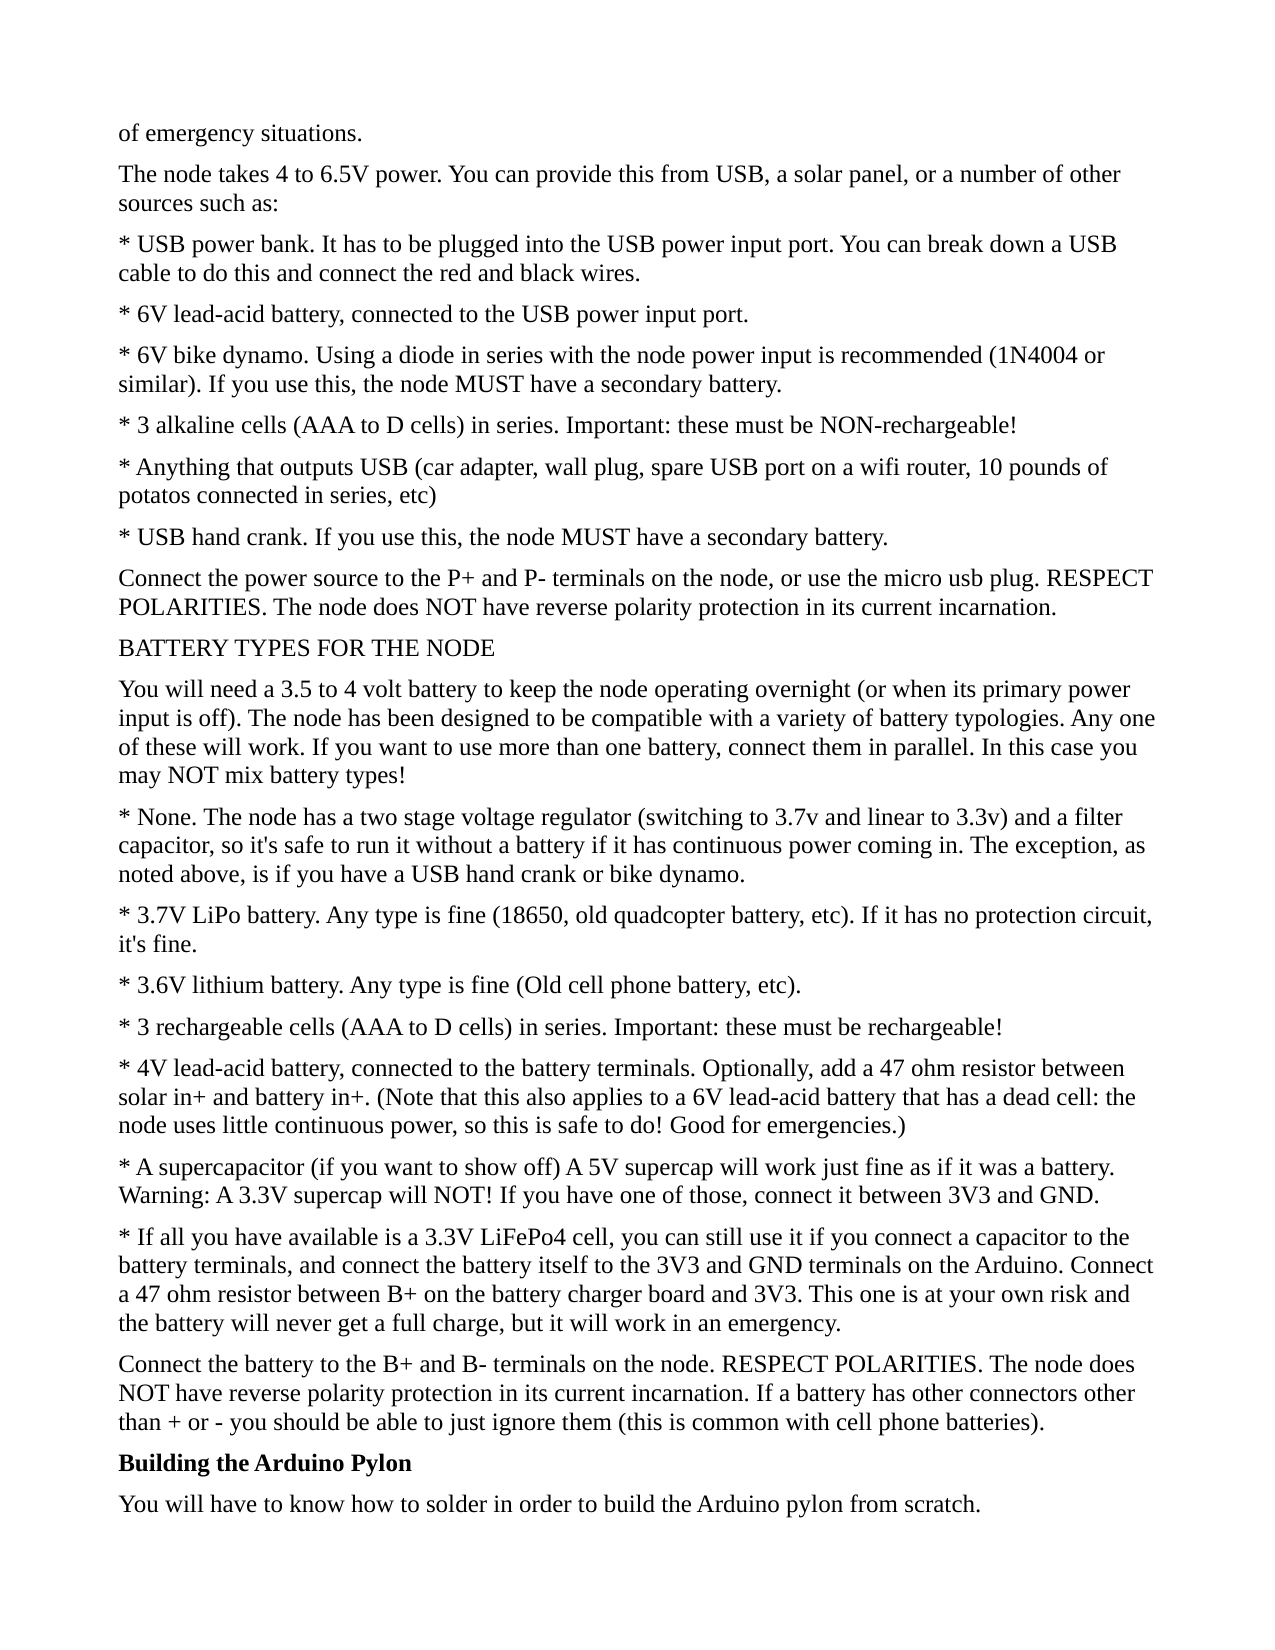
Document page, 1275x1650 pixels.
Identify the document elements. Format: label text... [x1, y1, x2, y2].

text Connect the battery to the B+ and B- terminals on the node. RESPECT POLARITIES. The node does NOT have reverse polarity protection in its current incarnation. If a battery has other connectors other than + or - you should be able to just ignore them (this is common with cell phone batteries). [118, 1349, 1157, 1436]
text * 3 rechargeable cells (AAA to D cells) in series. Important: these must be rechargeable! [118, 1012, 1157, 1041]
text * Anything that outputs USB (car adapter, wall plug, spare USB port on a wifi router, 10 pounds of potatos connected in series, etc) [118, 452, 1157, 509]
text * If all you have available is a 3.3V LiFePo4 cell, you can still use it if you connect a capacitor to the battery terminals, and connect the battery itself to the 3V3 and GND terminals on the Arduino. Connect a 47 ohm resistor between B+ on the battery charger board and 3V3. This one is at your own risk and the battery will never get a full charge, but it will work in an emergency. [118, 1222, 1157, 1337]
text * 3 alkaline cells (AAA to D cells) in series. Important: these must be NON-rechargeable! [118, 411, 1157, 439]
text * USB hand crank. If you use this, the node MUST have a secondary battery. [118, 522, 1157, 551]
text You will need a 3.5 to 4 volt battery to keep the node operating overnight (or when its primary power input is off). The node has been designed to be compatible with a variety of battery typologies. Any one of these will work. If you want to use more than one battery, connect them in parallel. In this case you may NOT mix battery types! [118, 674, 1157, 789]
text * 4V lead-acid battery, connected to the battery terminals. Optionally, add a 47 ohm resistor between solar in+ and battery in+. (Note that this also applies to a 6V lead-acid battery that has a dead cell: the node uses little continuous power, so this is safe to do! Good for emergencies.) [118, 1053, 1157, 1139]
text * A supercapacitor (if you want to show off) A 5V supercap will work just fine as if it was a battery. Warning: A 3.3V supercap will NOT! If you have one of those, connect it between 3V3 and GND. [118, 1152, 1157, 1209]
text Building the Arduino Pylon [118, 1448, 1157, 1477]
text You will have to know how to solder in order to build the Arduino pylon from scratch. [118, 1489, 1157, 1518]
text * None. The node has a two stage voltage regulator (switching to 3.7v and linear to 3.3v) and a filter capacitor, so it's safe to run it without a battery if it has continuous power coming in. The exception, as noted above, is if you have a USB hand crank or bike dynamo. [118, 802, 1157, 888]
text * 6V lead-acid battery, connected to the USB power input port. [118, 299, 1157, 328]
text * USB power bank. It has to be plugged into the USB power input port. You can break down a USB cable to do this and connect the red and black wires. [118, 229, 1157, 287]
text * 3.6V lithium battery. Any type is fine (Old cell phone battery, etc). [118, 971, 1157, 999]
text * 3.7V LiPo battery. Any type is fine (18650, old quadcopter battery, etc). If it has no protection circuit, it's fine. [118, 901, 1157, 958]
text Connect the power source to the P+ and P- terminals on the node, or use the micro usb plug. RESPECT POLARITIES. The node does NOT have reverse polarity protection in its current incarnation. [118, 563, 1157, 621]
text * 6V bike dynamo. Using a diode in series with the node power input is recommended (1N4004 or similar). If you use this, the node MUST have a secondary battery. [118, 341, 1157, 398]
text of emergency situations. [118, 118, 1157, 147]
text BATTERY TYPES FOR THE NODE [118, 633, 1157, 662]
text The node takes 4 to 6.5V power. You can provide this from USB, a solar panel, or a number of other sources such as: [118, 159, 1157, 217]
